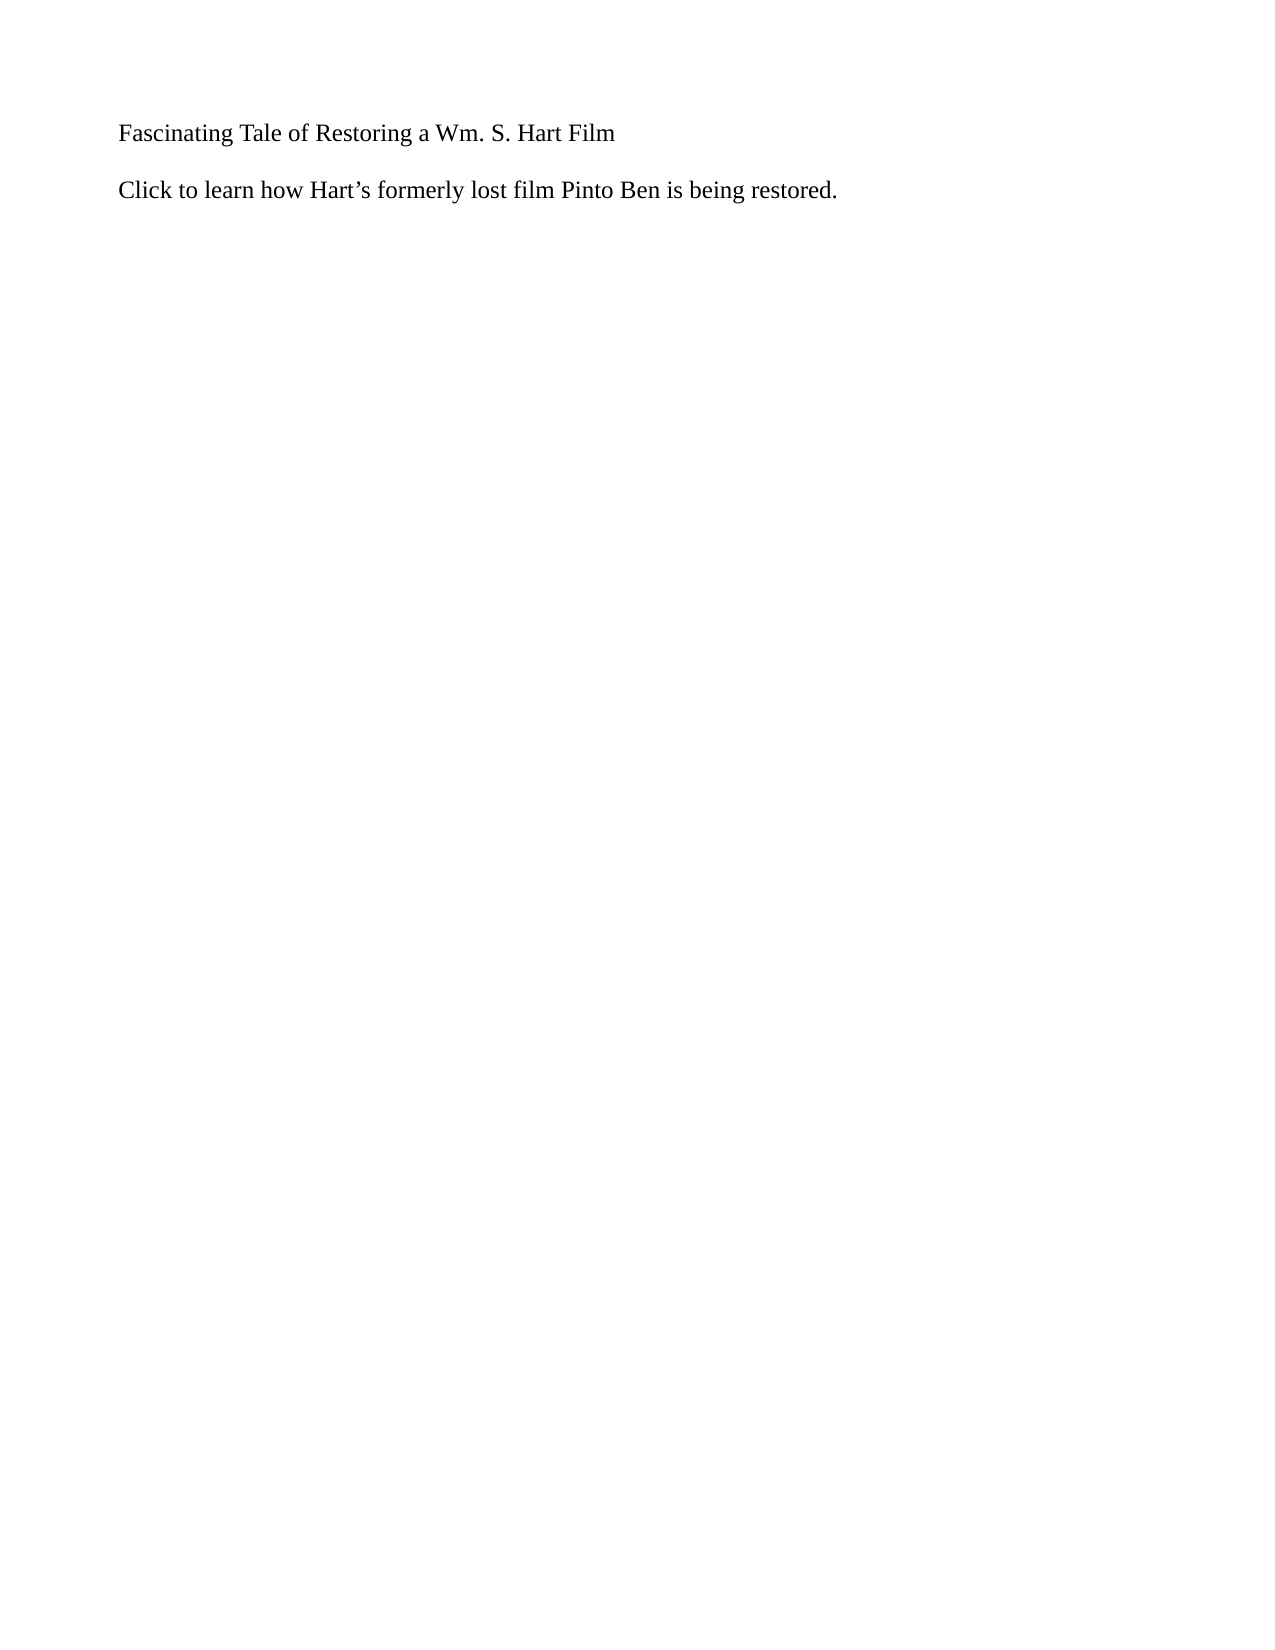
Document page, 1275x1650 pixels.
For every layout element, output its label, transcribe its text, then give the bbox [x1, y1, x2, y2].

text Click to learn how Hart’s formerly lost film Pinto Ben is being restored. [118, 176, 1157, 204]
text Fascinating Tale of Restoring a Wm. S. Hart Film [118, 118, 1157, 147]
